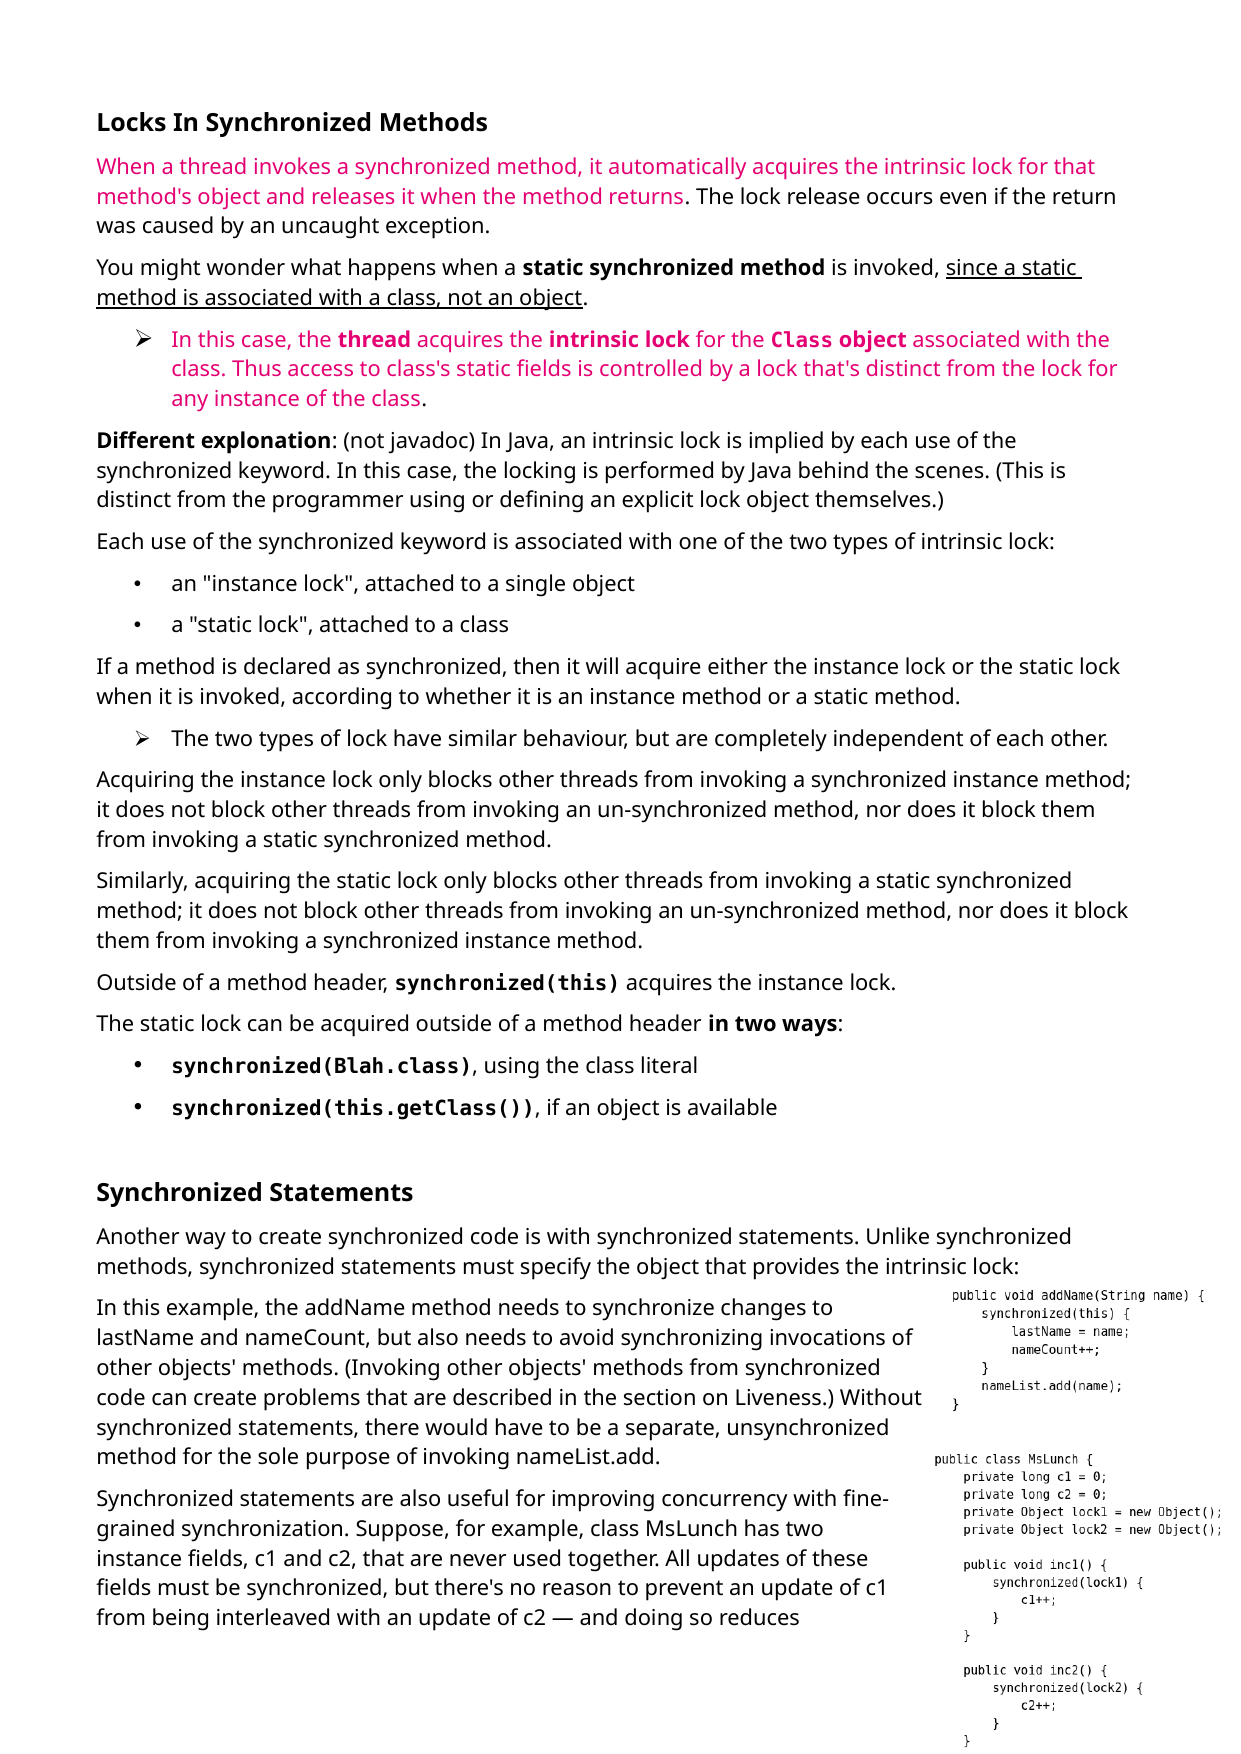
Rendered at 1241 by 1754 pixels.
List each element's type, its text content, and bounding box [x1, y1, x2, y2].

picture [931, 1452, 1223, 1750]
list a "static lock", attached to a class [133, 609, 1144, 639]
text Outside of a method header, synchronized(this) acquires the instance lock. [96, 967, 1144, 996]
list synchronized(Blah.class), using the class literal [133, 1050, 1144, 1080]
list synchronized(this.getClass()), if an object is available [133, 1092, 1144, 1121]
text Locks In Synchronized Methods [96, 105, 1144, 139]
list The two types of lock have similar behaviour, but are completely independent of each other. [133, 722, 1144, 752]
text You might wonder what happens when a static synchronized method is invoked, since a static method is associated with a class, not an object. [96, 252, 1144, 312]
list an "instance lock", attached to a single object [133, 568, 1144, 597]
picture [949, 1287, 1206, 1413]
text Different explonation: (not javadoc) In Java, an intrinsic lock is implied by each use of the synchronized keyword. In this case, the locking is performed by Java behind the scenes. (This is distinct from the programmer using or defining an explicit lock object themselves.) [96, 425, 1144, 514]
text When a thread invokes a synchronized method, it automatically acquires the intrinsic lock for that method's object and releases it when the method returns. The lock release occurs even if the return was caused by an uncaught exception. [96, 151, 1144, 240]
text If a method is declared as synchronized, then it will acquire either the instance lock or the static lock when it is invoked, according to whether it is an instance method or a static method. [96, 651, 1144, 711]
text Synchronized Statements [96, 1175, 1144, 1209]
text In this example, the addName method needs to synchronize changes to lastName and nameCount, but also needs to avoid synchronizing invocations of other objects' methods. (Invoking other objects' methods from synchronized code can create problems that are described in the section on Liveness.) Without synchronized statements, there would have to be a separate, unsynchronized method for the sole purpose of invoking nameList.add. [96, 1292, 1144, 1471]
text Synchronized statements are also useful for improving concurrency with fine-grained synchronization. Suppose, for example, class MsLunch has two instance fields, c1 and c2, that are never used together. All updates of these fields must be synchronized, but there's no reason to prevent an update of c1 from being interleaved with an update of c2 — and doing so reduces [96, 1483, 931, 1632]
text Acquiring the instance lock only blocks other threads from invoking a synchronized instance method; it does not block other threads from invoking an un-synchronized method, nor does it block them from invoking a static synchronized method. [96, 764, 1144, 853]
text The static lock can be acquired outside of a method header in two ways: [96, 1008, 1144, 1038]
text Each use of the synchronized keyword is associated with one of the two types of intrinsic lock: [96, 526, 1144, 556]
text Similarly, acquiring the static lock only blocks other threads from invoking a static synchronized method; it does not block other threads from invoking an un-synchronized method, nor does it block them from invoking a synchronized instance method. [96, 865, 1144, 955]
list In this case, the thread acquires the intrinsic lock for the Class object associated with the class. Thus access to class's static fields is controlled by a lock that's distinct from the lock for any instance of the class. [133, 323, 1144, 413]
text Another way to create synchronized code is with synchronized statements. Unlike synchronized methods, synchronized statements must specify the object that provides the intrinsic lock: [96, 1221, 1144, 1281]
